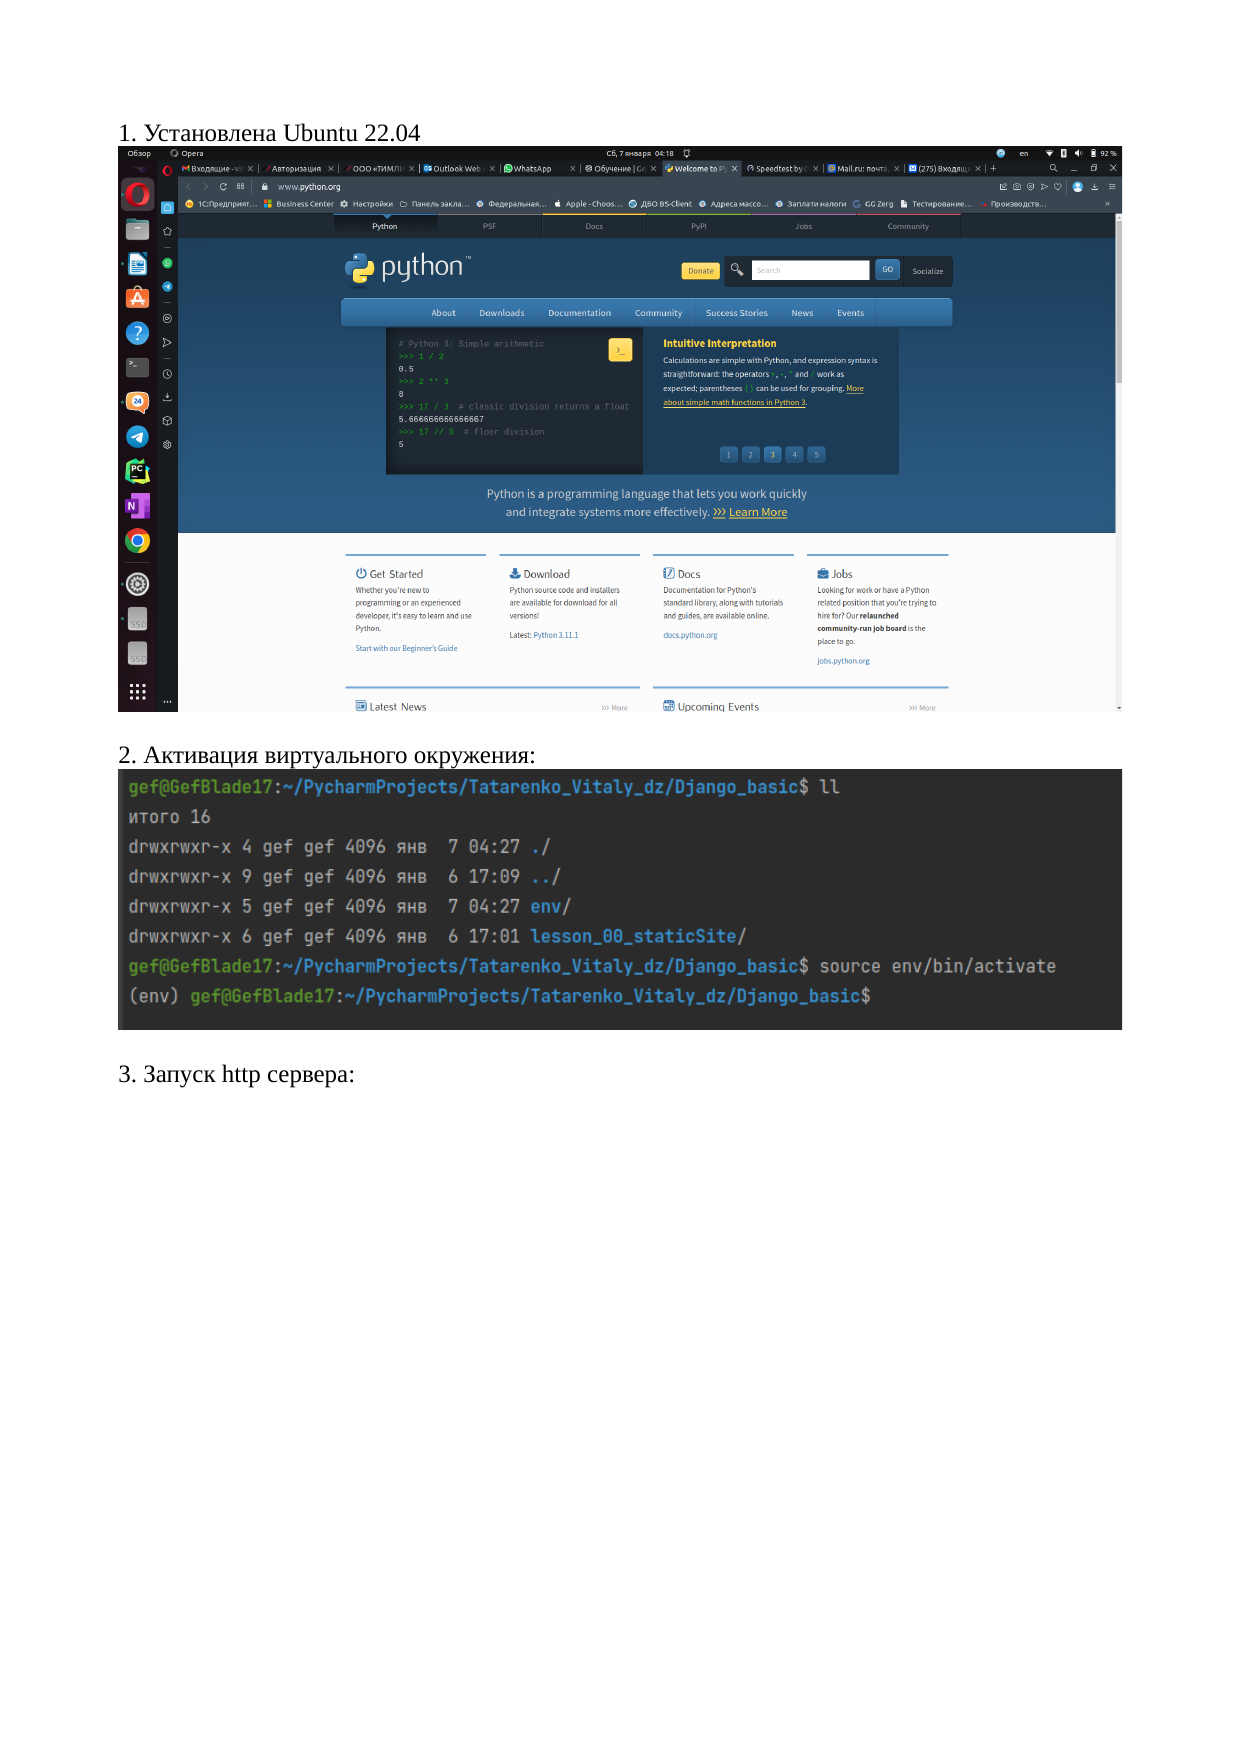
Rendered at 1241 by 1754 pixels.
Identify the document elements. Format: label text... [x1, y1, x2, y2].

text 1. Установлена Ubuntu 22.04 [118, 118, 1122, 146]
picture [118, 769, 1123, 1030]
picture [118, 146, 1123, 712]
text 2. Активация виртуального окружения: [118, 740, 1122, 769]
text 3. Запуск http сервера: [118, 1059, 1122, 1087]
